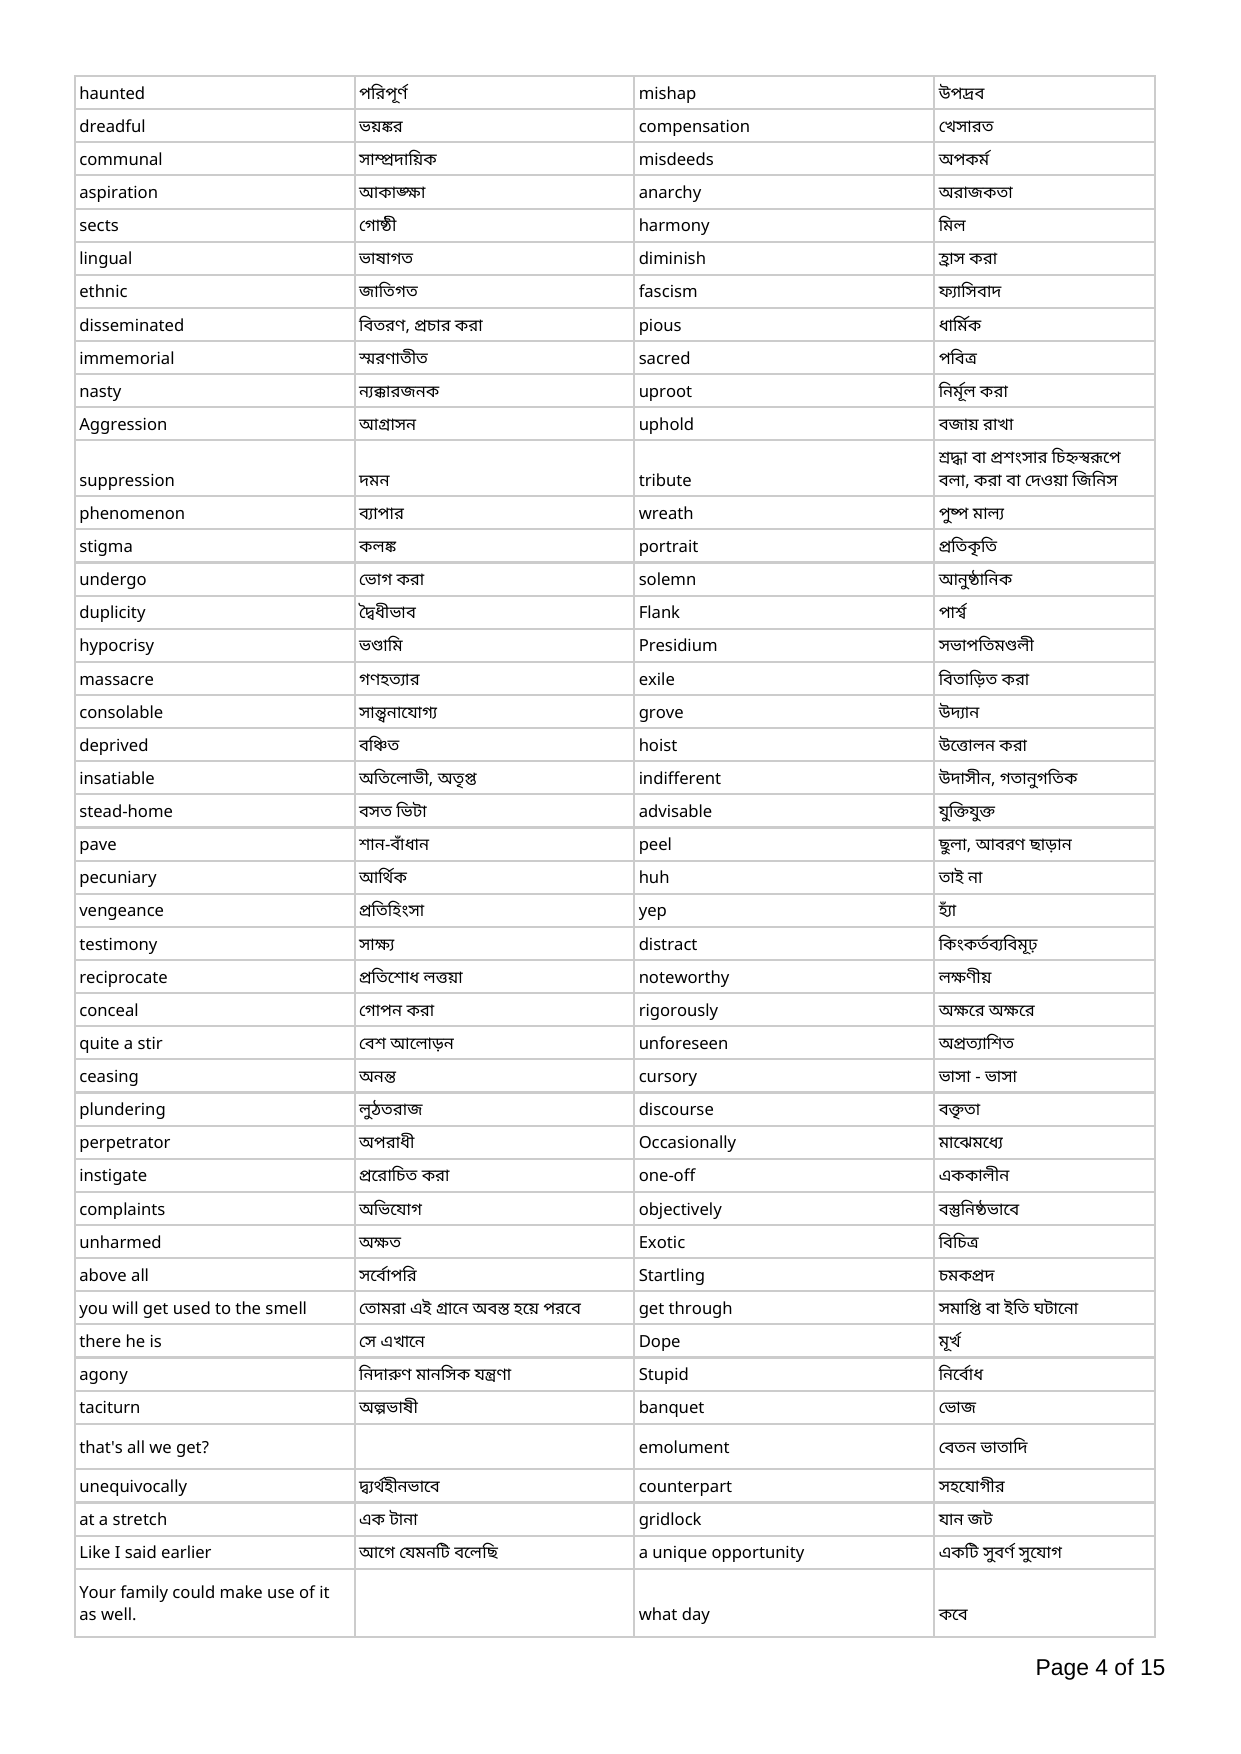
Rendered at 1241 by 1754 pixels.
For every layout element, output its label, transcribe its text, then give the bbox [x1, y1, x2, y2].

table_cell অল্পভাষী [356, 1392, 633, 1423]
table_cell অভিযোগ [356, 1193, 633, 1224]
table_cell প্রতিকৃতি [935, 530, 1154, 561]
table_cell duplicity [76, 597, 354, 628]
table_cell Stupid [635, 1359, 933, 1389]
table_cell complaints [76, 1193, 354, 1224]
table_cell কবে [935, 1570, 1154, 1636]
table_cell খেসারত [935, 110, 1154, 141]
table_cell পরিপূর্ণ [356, 77, 633, 108]
table_cell Exotic [635, 1226, 933, 1257]
table_cell অক্ষত [356, 1226, 633, 1257]
table_cell প্ররোচিত করা [356, 1160, 633, 1191]
table_cell aspiration [76, 176, 354, 207]
table_cell Your family could make use of it as well. [76, 1570, 354, 1636]
table_cell tribute [635, 441, 933, 495]
table_cell ভাসা - ভাসা [935, 1060, 1154, 1091]
table_cell harmony [635, 210, 933, 241]
table_cell মূর্খ [935, 1325, 1154, 1356]
table_cell you will get used to the smell [76, 1292, 354, 1323]
table_cell যুক্তিযুক্ত [935, 795, 1154, 826]
table_cell portrait [635, 530, 933, 561]
table_cell emolument [635, 1425, 933, 1468]
table_cell এক টানা [356, 1504, 633, 1534]
table_cell জাতিগত [356, 276, 633, 307]
table_cell exile [635, 663, 933, 694]
table_cell সাক্ষ্য [356, 928, 633, 959]
table_cell consolable [76, 696, 354, 727]
table_cell yep [635, 895, 933, 926]
table_cell taciturn [76, 1392, 354, 1423]
table_cell সান্ত্বনাযোগ্য [356, 696, 633, 727]
table_cell unforeseen [635, 1027, 933, 1058]
table_cell there he is [76, 1325, 354, 1356]
table_cell ধার্মিক [935, 309, 1154, 340]
table_cell দ্ব্যর্থহীনভাবে [356, 1470, 633, 1501]
table_cell suppression [76, 441, 354, 495]
table_cell stead-home [76, 795, 354, 826]
table_cell deprived [76, 729, 354, 760]
table_cell ছুলা, আবরণ ছাড়ান [935, 829, 1154, 859]
table_cell above all [76, 1259, 354, 1290]
table_cell এককালীন [935, 1160, 1154, 1191]
table_cell শান-বাঁধান [356, 829, 633, 859]
table_cell dreadful [76, 110, 354, 141]
table_cell undergo [76, 564, 354, 594]
table_cell that's all we get? [76, 1425, 354, 1468]
table_cell lingual [76, 243, 354, 274]
table_cell Like I said earlier [76, 1537, 354, 1568]
table_cell পুষ্প মাল্য [935, 497, 1154, 528]
table_cell বঞ্চিত [356, 729, 633, 760]
table_cell cursory [635, 1060, 933, 1091]
table_cell মিল [935, 210, 1154, 241]
table_cell agony [76, 1359, 354, 1389]
table_cell দ্বৈধীভাব [356, 597, 633, 628]
table_cell প্রতিশোধ লত্তয়া [356, 961, 633, 992]
table_cell সে এখানে [356, 1325, 633, 1356]
table_cell anarchy [635, 176, 933, 207]
table_cell আকাঙ্ক্ষা [356, 176, 633, 207]
table_cell ন্যক্কারজনক [356, 375, 633, 406]
table_cell সভাপতিমণ্ডলী [935, 630, 1154, 661]
table_cell ভাষাগত [356, 243, 633, 274]
table_cell কলঙ্ক [356, 530, 633, 561]
table_cell পার্শ্ব [935, 597, 1154, 628]
table_cell শ্রদ্ধা বা প্রশংসার চিহ্নস্বরূপে বলা, করা বা দেওয়া জিনিস [935, 441, 1154, 495]
table_cell বক্তৃতা [935, 1094, 1154, 1124]
table_cell sects [76, 210, 354, 241]
table_cell গোপন করা [356, 994, 633, 1025]
table_cell বেশ আলোড়ন [356, 1027, 633, 1058]
table_cell compensation [635, 110, 933, 141]
table_cell Flank [635, 597, 933, 628]
table_cell sacred [635, 342, 933, 373]
table_cell immemorial [76, 342, 354, 373]
table_cell অক্ষরে অক্ষরে [935, 994, 1154, 1025]
table_cell গোষ্ঠী [356, 210, 633, 241]
table_cell ভয়ঙ্কর [356, 110, 633, 141]
table_cell hypocrisy [76, 630, 354, 661]
table_cell নিদারুণ মানসিক যন্ত্রণা [356, 1359, 633, 1389]
table_cell at a stretch [76, 1504, 354, 1534]
table_cell disseminated [76, 309, 354, 340]
table_cell উদাসীন, গতানুগতিক [935, 762, 1154, 793]
table_cell বস্তুনিষ্ঠভাবে [935, 1193, 1154, 1224]
table_cell আগে যেমনটি বলেছি [356, 1537, 633, 1568]
table_cell নির্মূল করা [935, 375, 1154, 406]
table_cell অরাজকতা [935, 176, 1154, 207]
table_cell massacre [76, 663, 354, 694]
table_cell misdeeds [635, 143, 933, 174]
table_cell pious [635, 309, 933, 340]
table_cell nasty [76, 375, 354, 406]
table_cell উদ্যান [935, 696, 1154, 727]
table_cell what day [635, 1570, 933, 1636]
table_cell haunted [76, 77, 354, 108]
table_cell ethnic [76, 276, 354, 307]
table_cell বিতরণ, প্রচার করা [356, 309, 633, 340]
table_cell ভণ্ডামি [356, 630, 633, 661]
table_cell আগ্রাসন [356, 408, 633, 439]
table_cell banquet [635, 1392, 933, 1423]
table_cell হ্যাঁ [935, 895, 1154, 926]
table_cell fascism [635, 276, 933, 307]
table_cell বিতাড়িত করা [935, 663, 1154, 694]
table_cell মাঝেমধ্যে [935, 1127, 1154, 1158]
table_cell উপদ্রব [935, 77, 1154, 108]
table_cell uproot [635, 375, 933, 406]
table_cell advisable [635, 795, 933, 826]
table_cell peel [635, 829, 933, 859]
table_cell gridlock [635, 1504, 933, 1534]
table_cell অপরাধী [356, 1127, 633, 1158]
table_cell অপ্রত্যাশিত [935, 1027, 1154, 1058]
table_cell indifferent [635, 762, 933, 793]
table_cell unequivocally [76, 1470, 354, 1501]
table_cell pave [76, 829, 354, 859]
table_cell one-off [635, 1160, 933, 1191]
table_cell দমন [356, 441, 633, 495]
table_cell কিংকর্তব্যবিমূঢ় [935, 928, 1154, 959]
table_cell objectively [635, 1193, 933, 1224]
table_cell Occasionally [635, 1127, 933, 1158]
table_cell huh [635, 862, 933, 893]
table_cell unharmed [76, 1226, 354, 1257]
table_cell বেতন ভাতাদি [935, 1425, 1154, 1468]
table_cell যান জট [935, 1504, 1154, 1534]
table_cell সাম্প্রদায়িক [356, 143, 633, 174]
table_cell ভোগ করা [356, 564, 633, 594]
table_cell বসত ভিটা [356, 795, 633, 826]
table_cell quite a stir [76, 1027, 354, 1058]
table_cell অতিলোভী, অতৃপ্ত [356, 762, 633, 793]
table_cell সহযোগীর [935, 1470, 1154, 1501]
table_cell আর্থিক [356, 862, 633, 893]
table_cell ব্যাপার [356, 497, 633, 528]
table_cell চমকপ্রদ [935, 1259, 1154, 1290]
table_cell hoist [635, 729, 933, 760]
table_cell a unique opportunity [635, 1537, 933, 1568]
table_cell তোমরা এই গ্রানে অবস্ত হয়ে পরবে [356, 1292, 633, 1323]
table_cell [356, 1570, 633, 1636]
table_cell pecuniary [76, 862, 354, 893]
table_cell communal [76, 143, 354, 174]
table_cell গণহত্যার [356, 663, 633, 694]
table_cell vengeance [76, 895, 354, 926]
table_cell conceal [76, 994, 354, 1025]
table_cell distract [635, 928, 933, 959]
table_cell Aggression [76, 408, 354, 439]
table_cell uphold [635, 408, 933, 439]
table_cell বিচিত্র [935, 1226, 1154, 1257]
table_cell insatiable [76, 762, 354, 793]
table_cell তাই না [935, 862, 1154, 893]
table_cell solemn [635, 564, 933, 594]
table_cell আনুষ্ঠানিক [935, 564, 1154, 594]
table_cell noteworthy [635, 961, 933, 992]
table_cell diminish [635, 243, 933, 274]
table_cell instigate [76, 1160, 354, 1191]
table_cell সমাপ্তি বা ইতি ঘটানো [935, 1292, 1154, 1323]
table_cell একটি সুবর্ণ সুযোগ [935, 1537, 1154, 1568]
table_cell প্রতিহিংসা [356, 895, 633, 926]
table_cell উত্তোলন করা [935, 729, 1154, 760]
table_cell stigma [76, 530, 354, 561]
table_cell লুঠতরাজ [356, 1094, 633, 1124]
table_cell নির্বোধ [935, 1359, 1154, 1389]
table_cell plundering [76, 1094, 354, 1124]
table_cell ceasing [76, 1060, 354, 1091]
table_cell [356, 1425, 633, 1468]
table_cell ফ্যাসিবাদ [935, 276, 1154, 307]
table_cell perpetrator [76, 1127, 354, 1158]
table_cell get through [635, 1292, 933, 1323]
table_cell লক্ষণীয় [935, 961, 1154, 992]
table_cell testimony [76, 928, 354, 959]
table_cell rigorously [635, 994, 933, 1025]
table_cell reciprocate [76, 961, 354, 992]
table_cell Presidium [635, 630, 933, 661]
table_cell সর্বোপরি [356, 1259, 633, 1290]
table_cell বজায় রাখা [935, 408, 1154, 439]
table_cell ভোজ [935, 1392, 1154, 1423]
table_cell Dope [635, 1325, 933, 1356]
table_cell অপকর্ম [935, 143, 1154, 174]
table_cell phenomenon [76, 497, 354, 528]
table_cell অনন্ত [356, 1060, 633, 1091]
table_cell Startling [635, 1259, 933, 1290]
table_cell grove [635, 696, 933, 727]
table_cell counterpart [635, 1470, 933, 1501]
table_cell স্মরণাতীত [356, 342, 633, 373]
table_cell পবিত্র [935, 342, 1154, 373]
table_cell mishap [635, 77, 933, 108]
table_cell discourse [635, 1094, 933, 1124]
table_cell wreath [635, 497, 933, 528]
table_cell হ্রাস করা [935, 243, 1154, 274]
